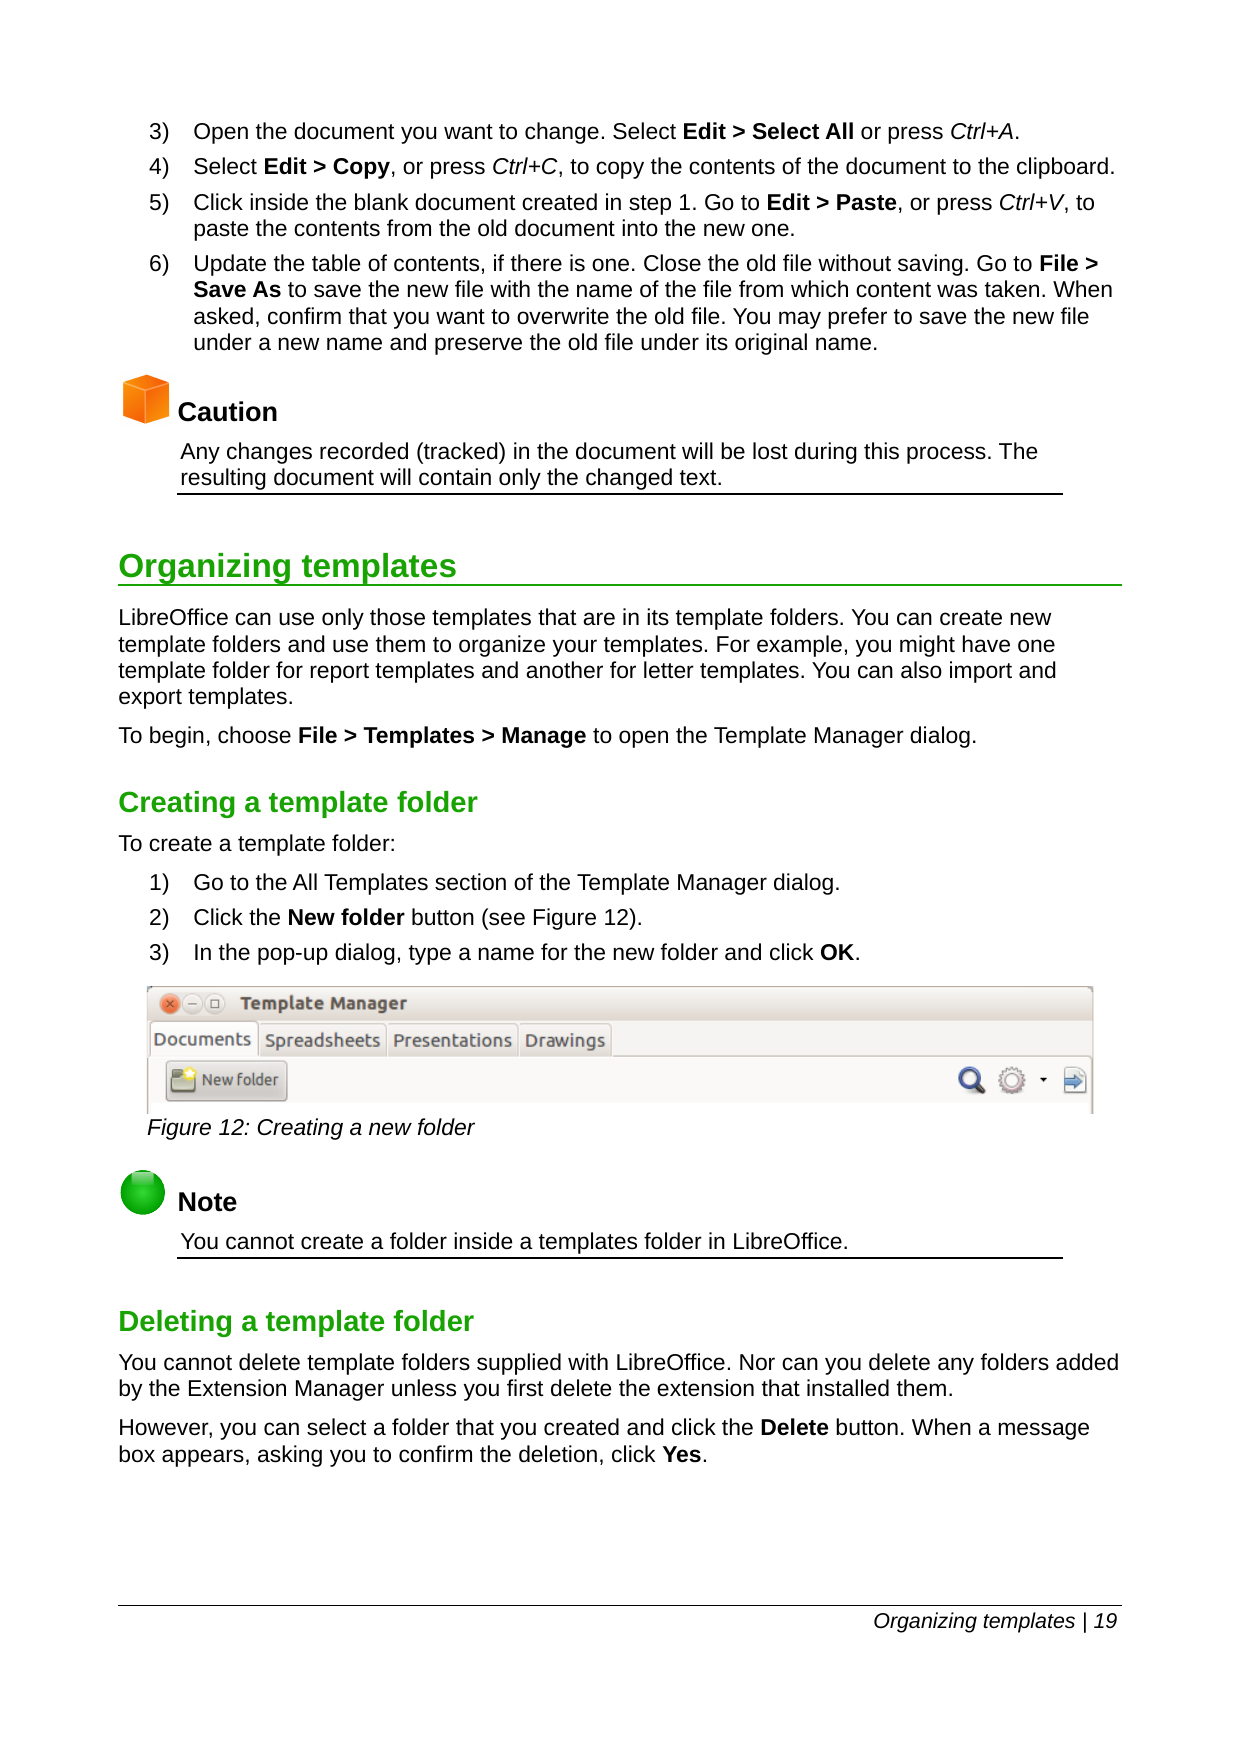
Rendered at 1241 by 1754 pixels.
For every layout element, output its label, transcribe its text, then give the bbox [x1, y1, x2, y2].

subtitle Creating a template folder [118, 784, 1122, 818]
subtitle Deleting a template folder [118, 1304, 1122, 1337]
text To begin, choose File > Templates > Manage to open the Template Manager dialog. [118, 722, 1122, 748]
subtitle Note [118, 1168, 1122, 1217]
list Click the New folder button (see Figure 12). [169, 904, 1122, 930]
text You cannot create a folder inside a templates folder in LibreOffice. [177, 1224, 1063, 1257]
list Update the table of contents, if there is one. Close the old file without saving. Go to File > Save As to save the new file with the name of the file from which content was taken. When asked, confirm that you want to overwrite the old file. You may prefer to save the new file under a new name and preserve the old file under its original name. [169, 250, 1122, 356]
text You cannot delete template folders supplied with LibreOffice. Nor can you delete any folders added by the Extension Manager unless you first delete the extension that installed them. [118, 1349, 1122, 1402]
subtitle Organizing templates [118, 546, 1122, 584]
list In the pop-up dialog, type a name for the new folder and click OK. [169, 939, 1122, 966]
list Open the document you want to change. Select Edit > Select All or press Ctrl+A. [169, 118, 1122, 144]
list Select Edit > Copy, or press Ctrl+C, to copy the contents of the document to the clipboard. [169, 153, 1122, 180]
text LibreOffice can use only those templates that are in its template folders. You can create new template folders and use them to organize your templates. For example, you might have one template folder for report templates and another for letter templates. You can also import and export templates. [118, 604, 1122, 709]
picture [146, 986, 1094, 1114]
subtitle Caution [118, 372, 1122, 427]
text Any changes recorded (tracked) in the document will be lost during this process. The resulting document will contain only the changed text. [177, 434, 1063, 493]
list Go to the All Templates section of the Template Manager dialog. [169, 869, 1122, 895]
text Figure 12: Creating a new folder [147, 1114, 1093, 1140]
text To create a template folder: [118, 830, 1122, 856]
text However, you can select a folder that you created and click the Delete button. When a message box appears, asking you to confirm the deletion, click Yes. [118, 1414, 1122, 1467]
list Click inside the blank document created in step 1. Go to Edit > Paste, or press Ctrl+V, to paste the contents from the old document into the new one. [169, 188, 1122, 241]
picture [119, 372, 173, 426]
